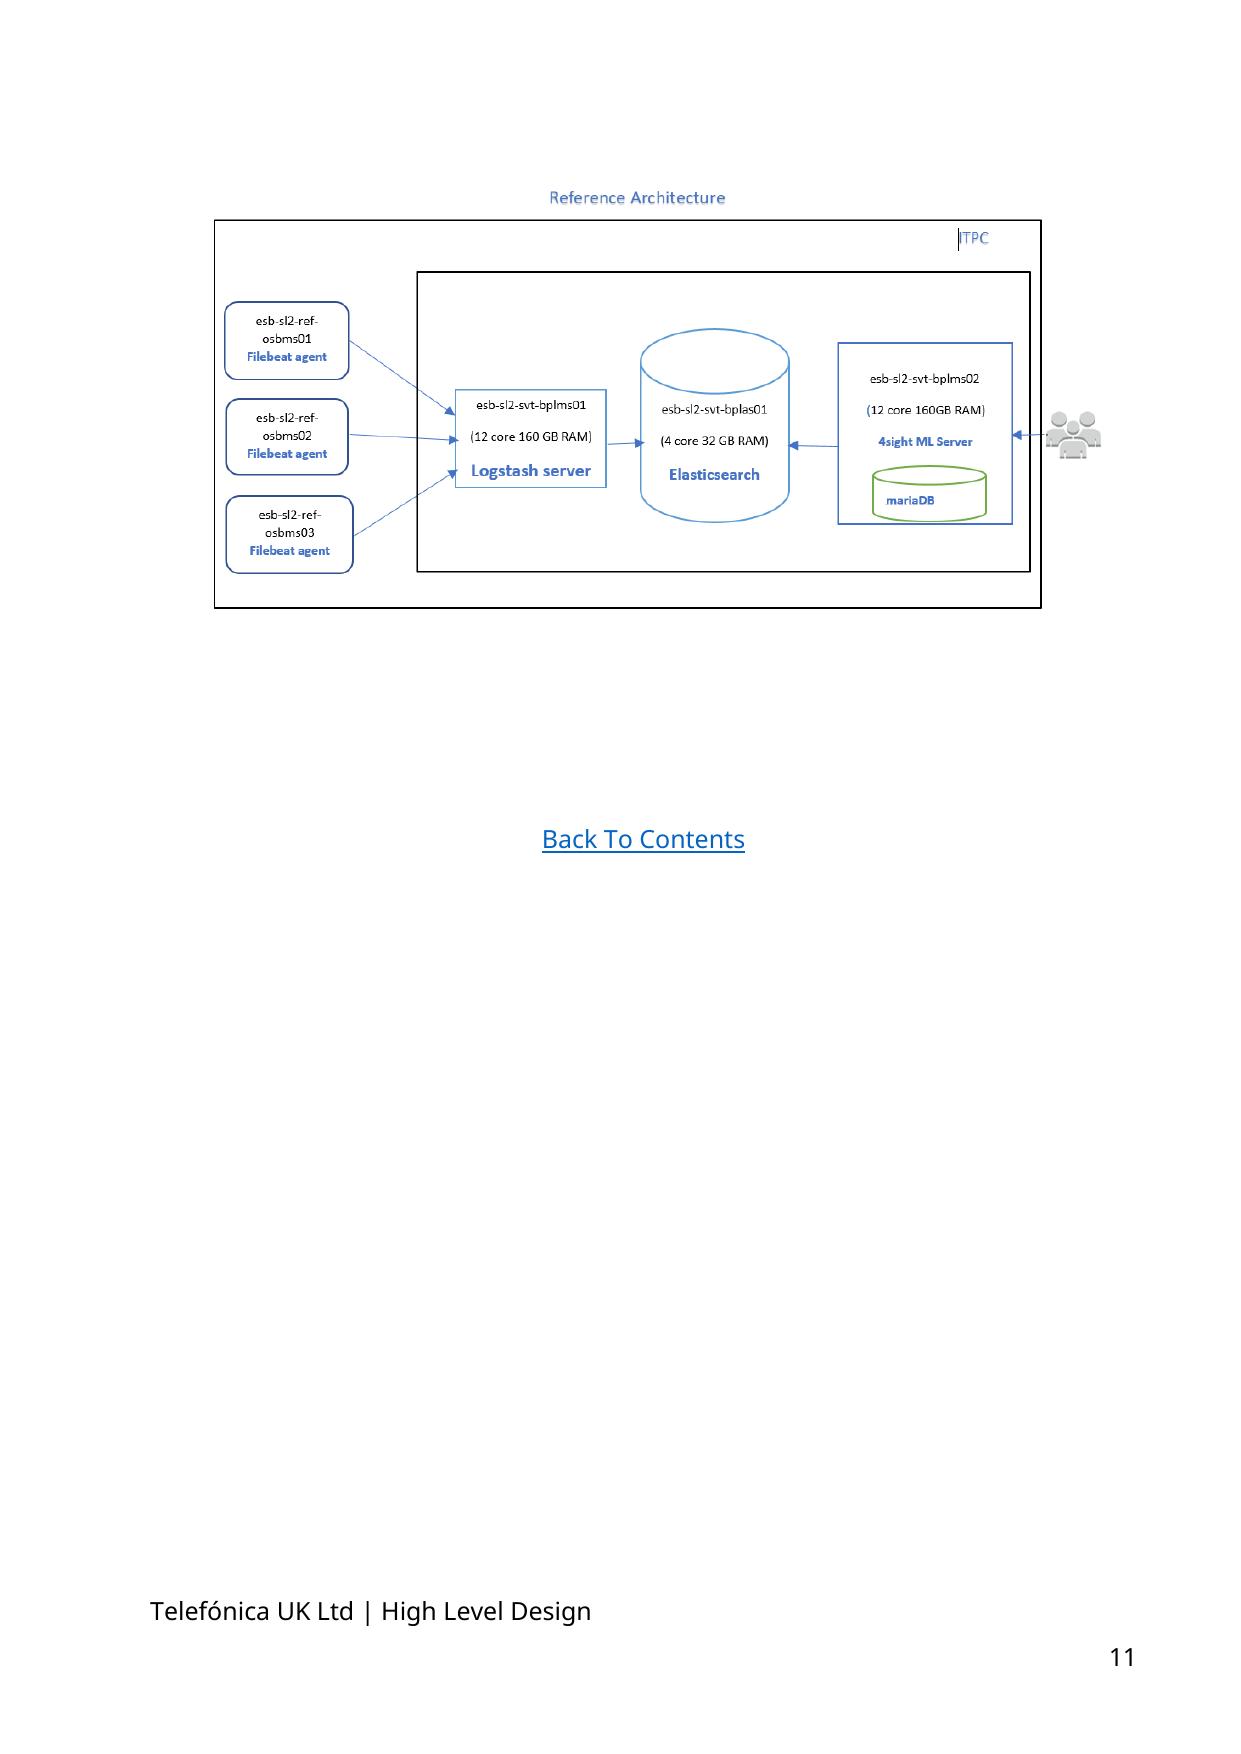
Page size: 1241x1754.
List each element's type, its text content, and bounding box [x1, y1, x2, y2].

picture [181, 174, 1107, 624]
text Back To Contents [150, 822, 1137, 856]
